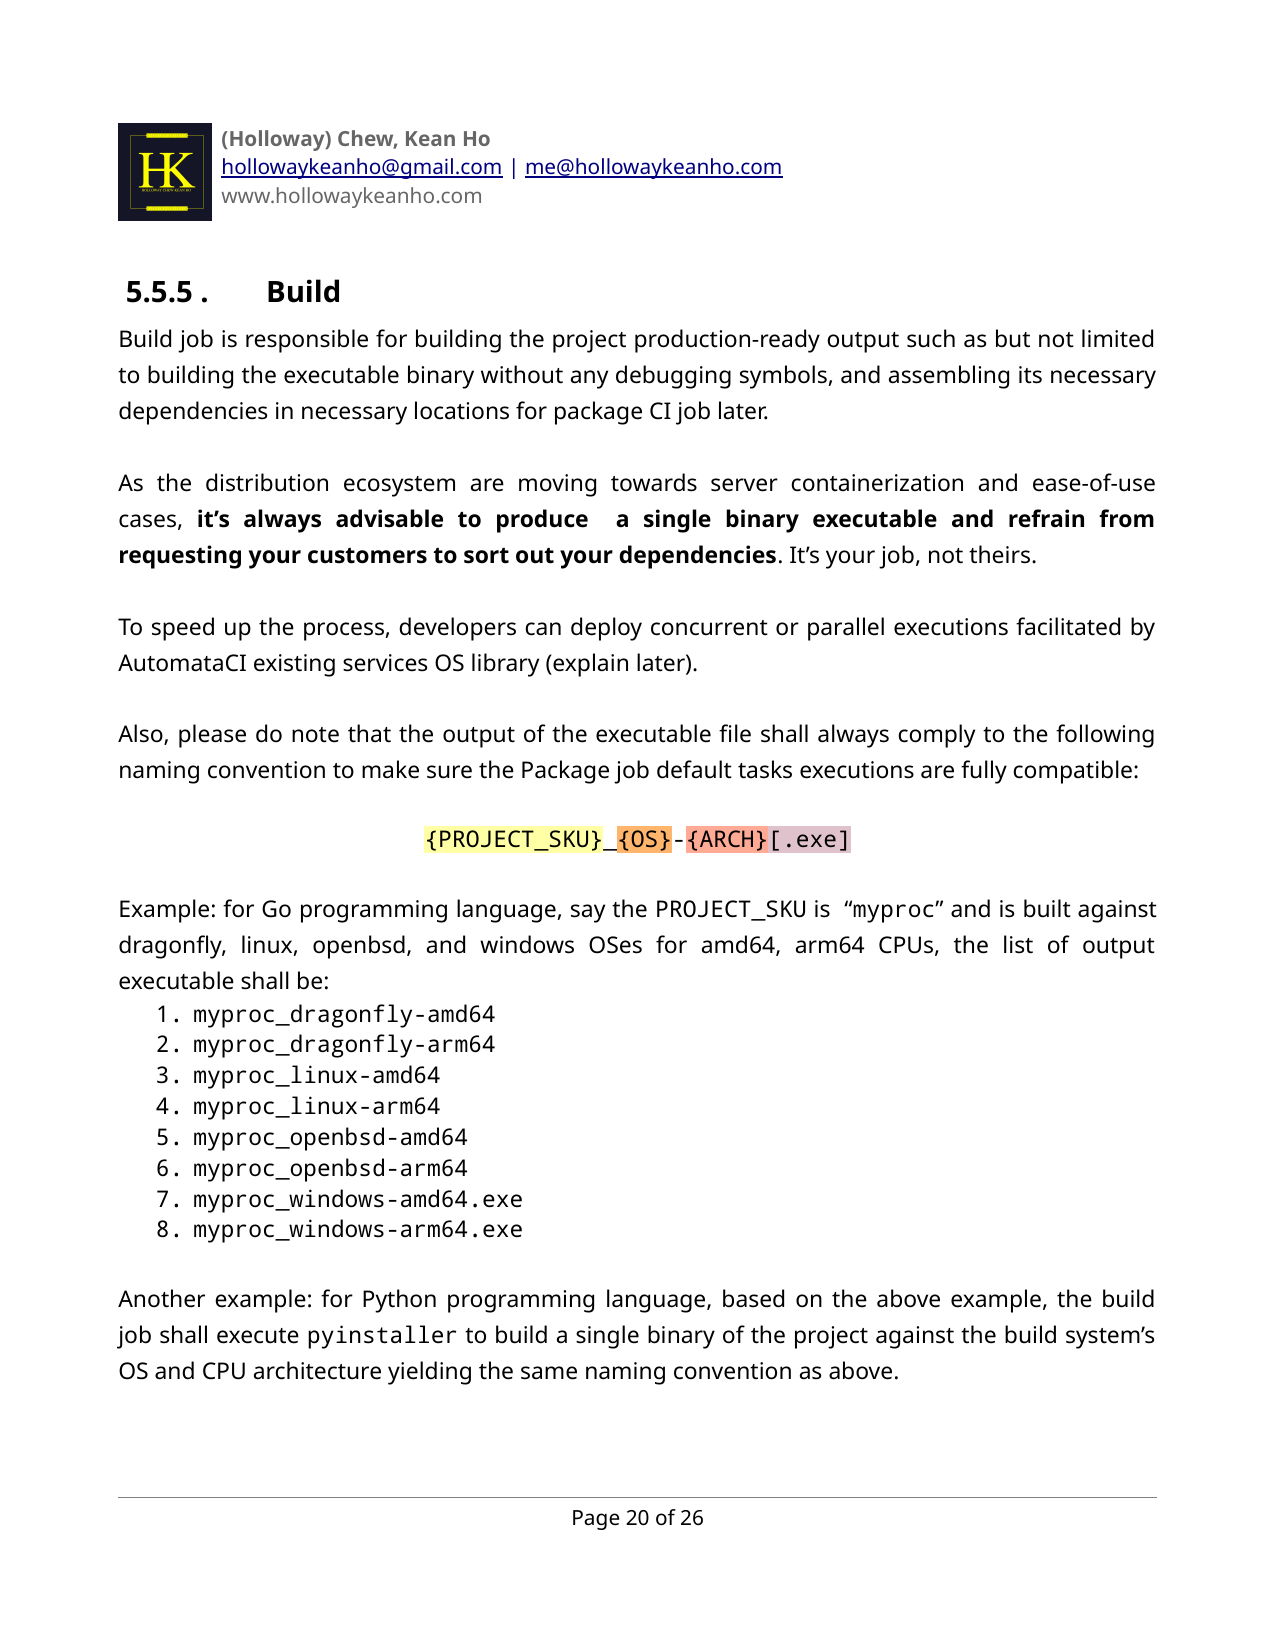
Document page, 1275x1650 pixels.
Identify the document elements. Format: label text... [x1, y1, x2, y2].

list myproc_windows-arm64.exe [156, 1217, 1157, 1243]
text {PROJECT_SKU}_{OS}-{ARCH}[.exe] [118, 826, 1157, 853]
list myproc_openbsd-arm64 [156, 1155, 1157, 1182]
text As the distribution ecosystem are moving towards server containerization and ease-of-use cases, it’s always advisable to produce a single binary executable and refrain from requesting your customers to sort out your dependencies. It’s your job, not theirs. [118, 467, 1157, 570]
subtitle Build [118, 271, 1157, 311]
text Build job is responsible for building the project production-ready output such as but not limited to building the executable binary without any debugging symbols, and assembling its necessary dependencies in necessary locations for package CI job later. [118, 323, 1157, 426]
text To speed up the process, developers can deploy concurrent or parallel executions facilitated by AutomataCI existing services OS library (explain later). [118, 611, 1157, 678]
list myproc_dragonfly-arm64 [156, 1032, 1157, 1058]
list myproc_windows-amd64.exe [156, 1186, 1157, 1213]
list myproc_dragonfly-amd64 [156, 1001, 1157, 1028]
list myproc_openbsd-amd64 [156, 1124, 1157, 1151]
text Example: for Go programming language, say the PROJECT_SKU is “myproc” and is built against dragonfly, linux, openbsd, and windows OSes for amd64, arm64 CPUs, the list of output executable shall be: [118, 893, 1157, 996]
list myproc_linux-arm64 [156, 1093, 1157, 1120]
text Another example: for Python programming language, based on the above example, the build job shall execute pyinstaller to build a single binary of the project against the build system’s OS and CPU architecture yielding the same naming convention as above. [118, 1283, 1157, 1386]
text Also, please do note that the output of the executable file shall always comply to the following naming convention to make sure the Package job default tasks executions are fully compatible: [118, 718, 1157, 786]
picture [118, 123, 212, 221]
list myproc_linux-amd64 [156, 1062, 1157, 1089]
